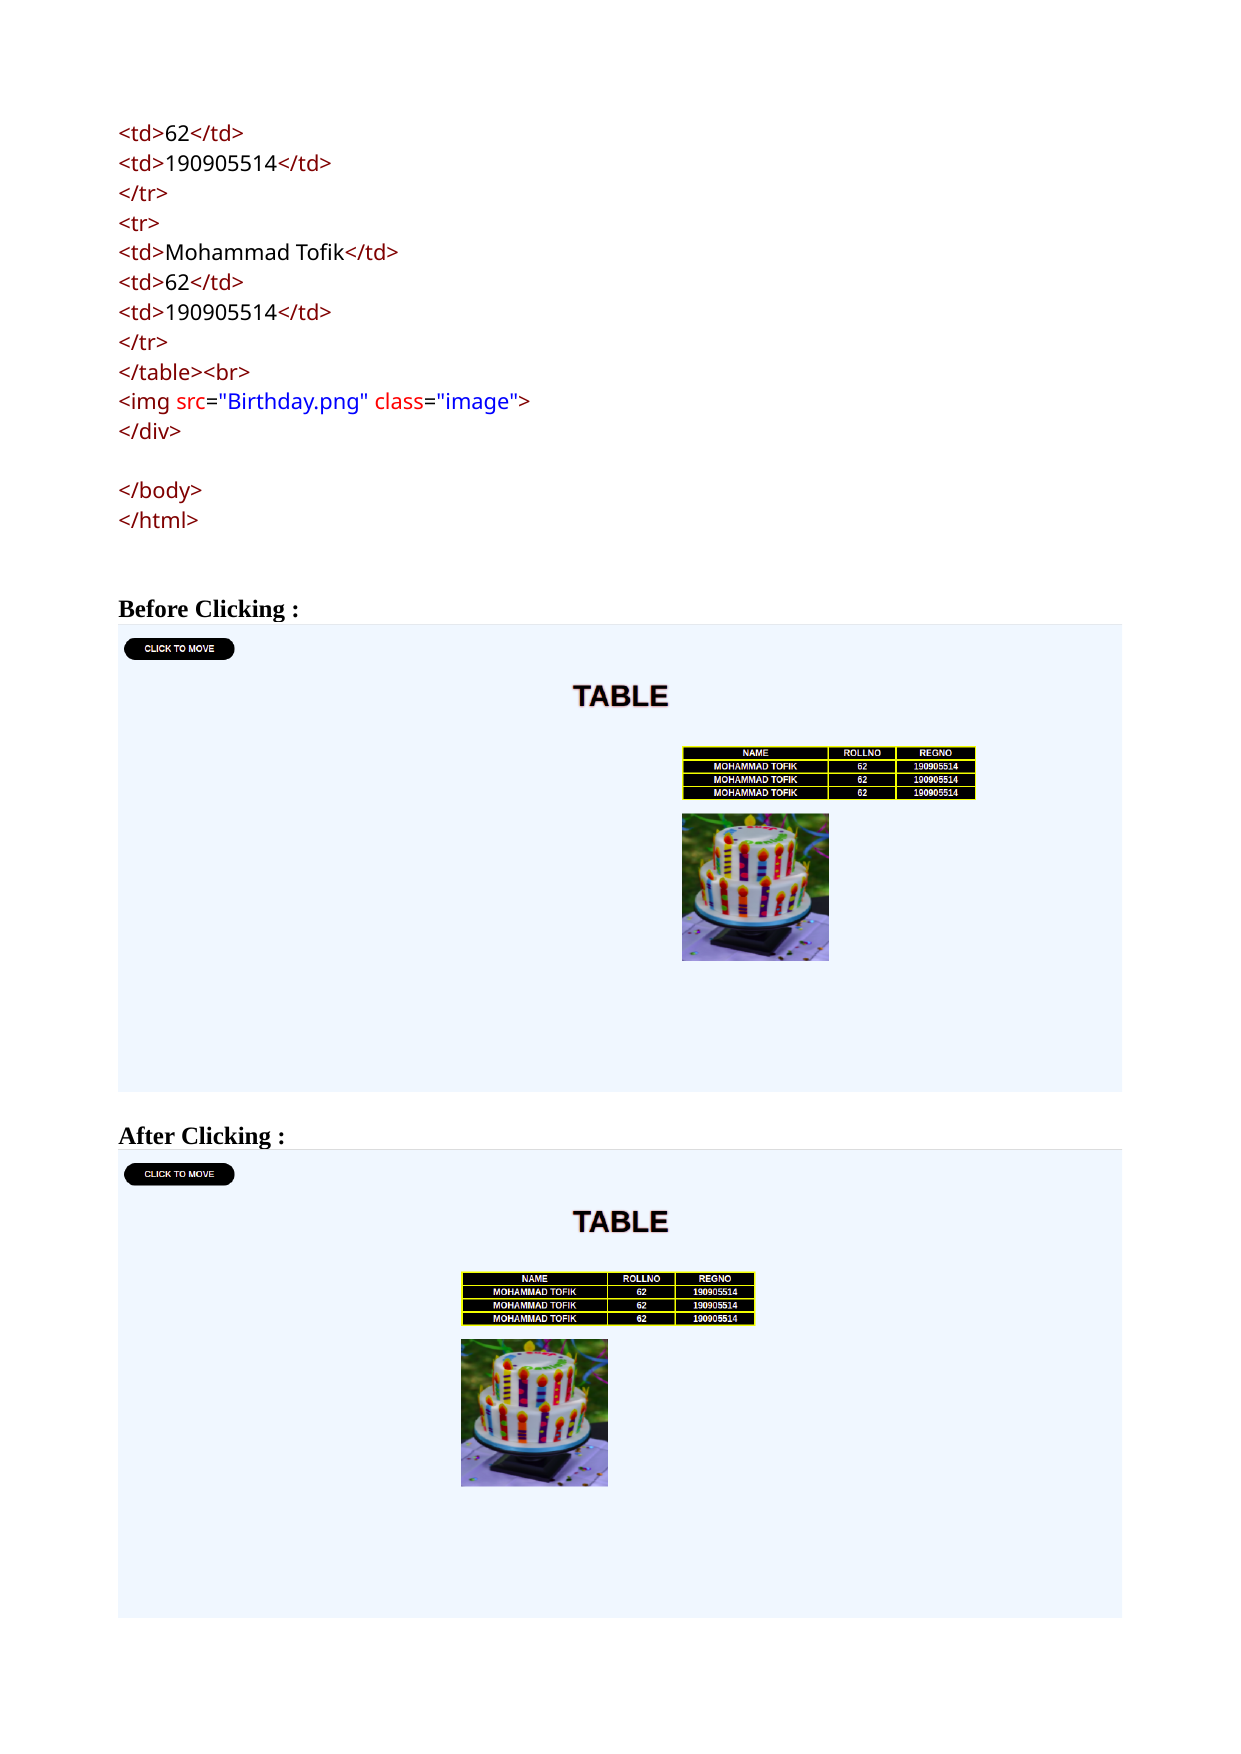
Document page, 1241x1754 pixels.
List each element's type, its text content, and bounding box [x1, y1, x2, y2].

text <td>62</td> [118, 267, 1122, 297]
text </html> [118, 505, 1122, 535]
text </div> [118, 416, 1122, 446]
text Before Clicking : [118, 594, 1122, 622]
text <td>190905514</td> [118, 297, 1122, 327]
picture [118, 622, 1123, 1092]
text <td>Mohammad Tofik</td> [118, 237, 1122, 267]
picture [118, 1149, 1123, 1618]
text </tr> [118, 327, 1122, 356]
text </table><br> [118, 356, 1122, 386]
text <td>62</td> [118, 118, 1122, 148]
text After Clicking : [118, 1121, 1122, 1149]
text </body> [118, 476, 1122, 505]
text </tr> [118, 178, 1122, 207]
text <tr> [118, 207, 1122, 237]
text <img src="Birthday.png" class="image"> [118, 386, 1122, 416]
text <td>190905514</td> [118, 148, 1122, 178]
